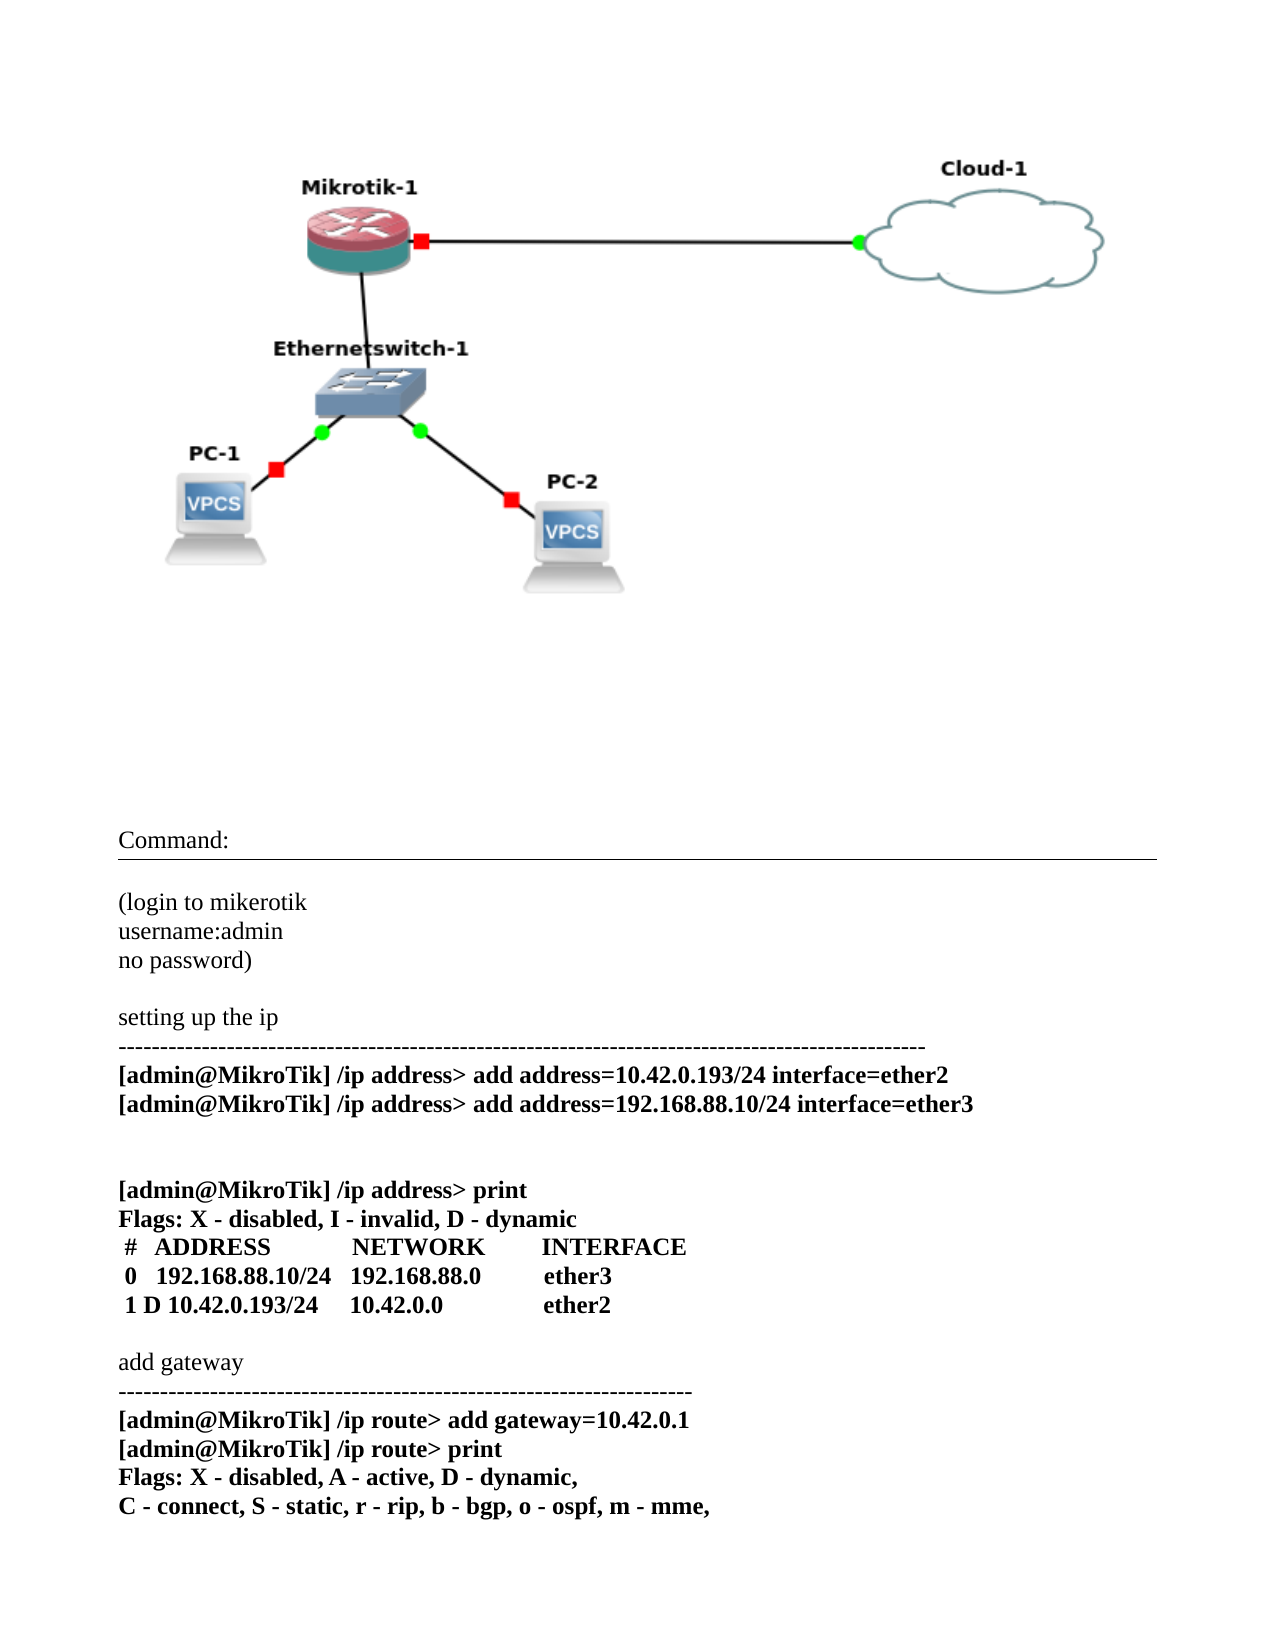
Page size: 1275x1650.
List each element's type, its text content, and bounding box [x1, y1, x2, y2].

text Command: [118, 826, 1157, 859]
text [admin@MikroTik] /ip route> print [118, 1434, 1157, 1462]
text Flags: X - disabled, A - active, D - dynamic, [118, 1462, 1157, 1491]
picture [134, 118, 1141, 625]
text --------------------------------------------------------------------- [118, 1376, 1157, 1405]
text [admin@MikroTik] /ip address> print [118, 1175, 1157, 1204]
text [admin@MikroTik] /ip address> add address=10.42.0.193/24 interface=ether2 [118, 1060, 1157, 1089]
text setting up the ip [118, 1002, 1157, 1031]
text add gateway [118, 1347, 1157, 1376]
text (login to mikerotik [118, 887, 1157, 916]
text # ADDRESS NETWORK INTERFACE [118, 1232, 1157, 1261]
text no password) [118, 945, 1157, 974]
text [admin@MikroTik] /ip route> add gateway=10.42.0.1 [118, 1405, 1157, 1434]
text [admin@MikroTik] /ip address> add address=192.168.88.10/24 interface=ether3 [118, 1089, 1157, 1117]
text ------------------------------------------------------------------------------------------------- [118, 1031, 1157, 1060]
text Flags: X - disabled, I - invalid, D - dynamic [118, 1204, 1157, 1232]
text 1 D 10.42.0.193/24 10.42.0.0 ether2 [118, 1290, 1157, 1319]
text username:admin [118, 916, 1157, 945]
text 0 192.168.88.10/24 192.168.88.0 ether3 [118, 1261, 1157, 1290]
text C - connect, S - static, r - rip, b - bgp, o - ospf, m - mme, [118, 1491, 1157, 1520]
